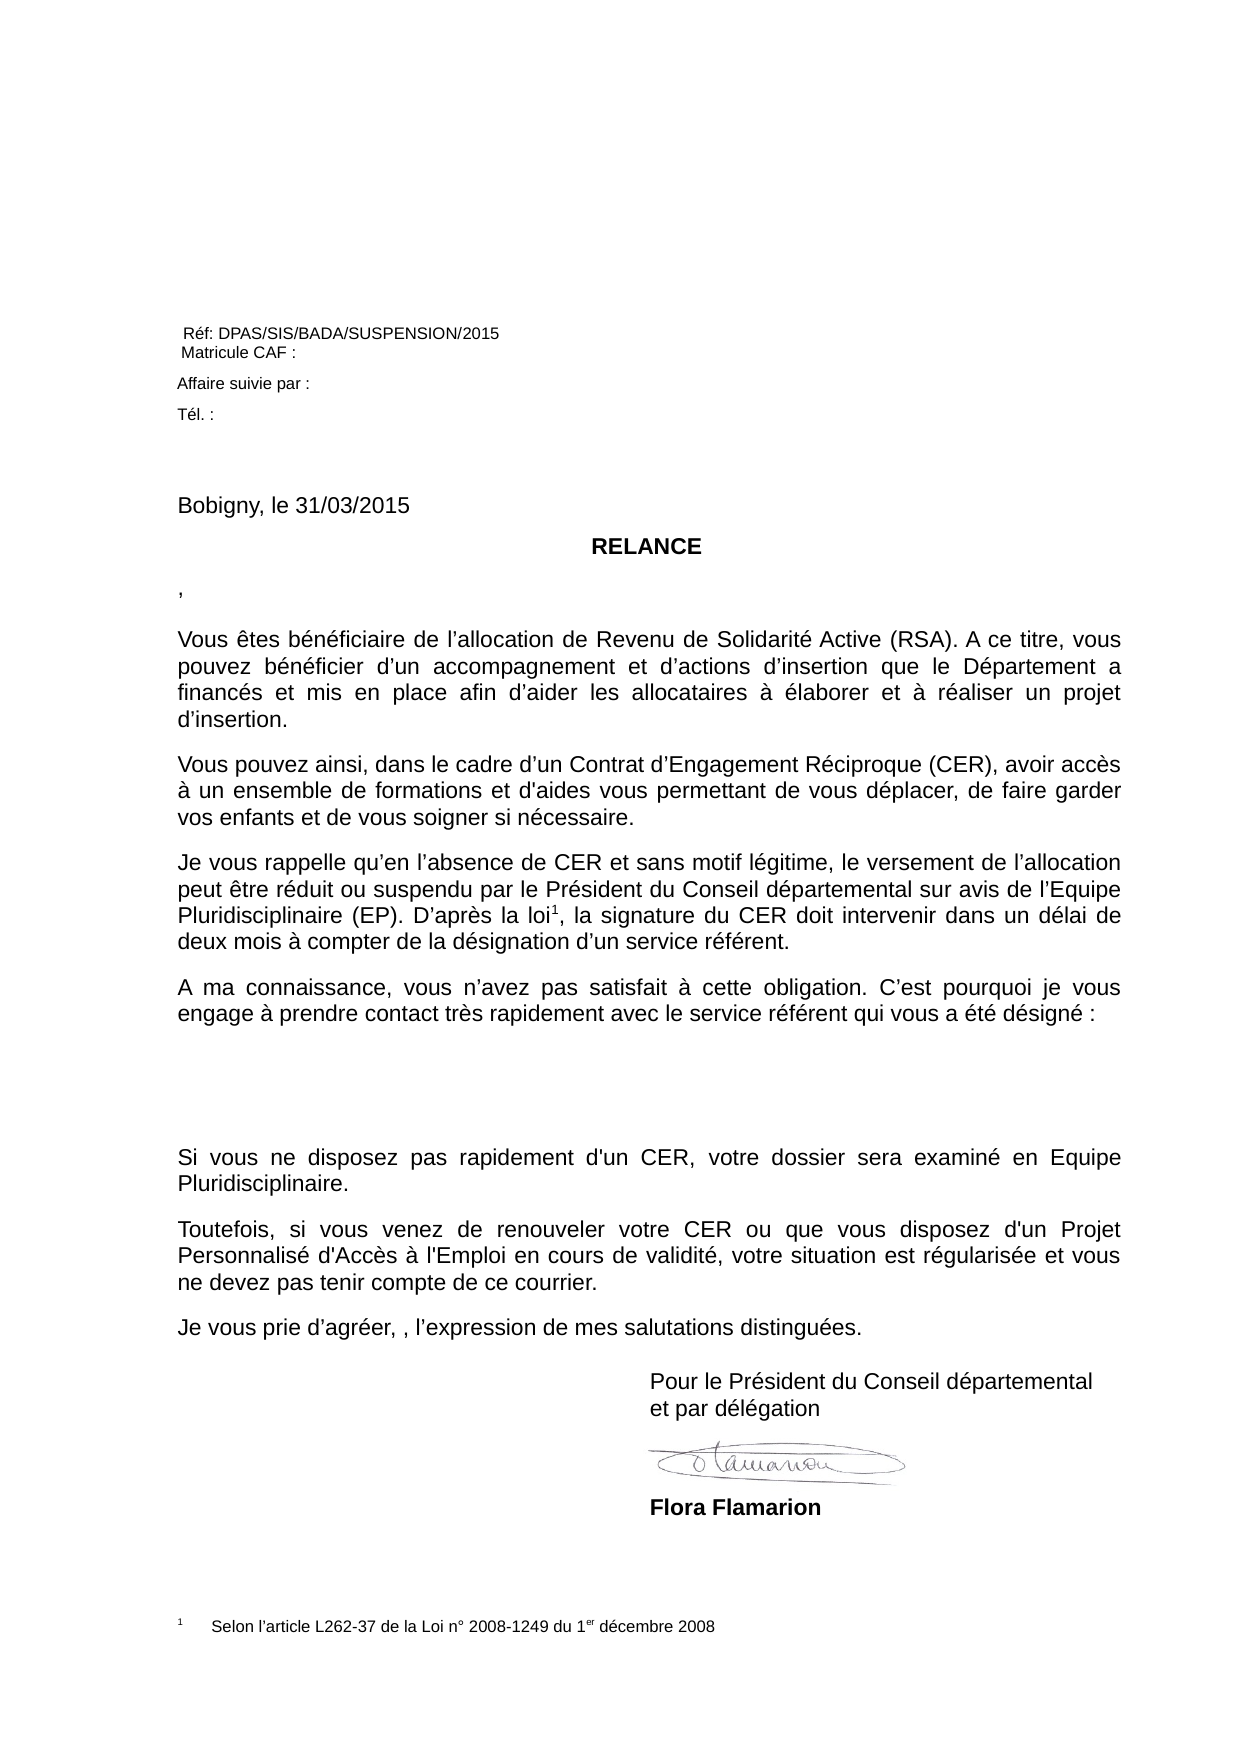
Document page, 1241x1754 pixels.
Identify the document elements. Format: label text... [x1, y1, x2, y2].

table_cell [651, 259, 1122, 492]
text Je vous prie d’agréer, , l’expression de mes salutations distinguées. [177, 1314, 1122, 1340]
text et par délégation [649, 1394, 1122, 1422]
text Je vous rappelle qu’en l’absence de CER et sans motif légitime, le versement de l’allocation peut être réduit ou suspendu par le Président du Conseil départemental sur avis de l’Equipe Pluridisciplinaire (EP). D’après la loi, la signature du CER doit intervenir dans un délai de deux mois à compter de la désignation d’un service référent. [177, 849, 1122, 955]
text Si vous ne disposez pas rapidement d'un CER, votre dossier sera examiné en Equipe Pluridisciplinaire. [177, 1144, 1122, 1197]
picture [643, 1427, 907, 1494]
text Selon l’article L262-37 de la Loi n° 2008-1249 du 1er décembre 2008 [177, 1617, 1122, 1636]
text RELANCE [177, 533, 1122, 559]
table_cell Affaire suivie par : [177, 368, 651, 398]
table_cell Tél. : [177, 399, 651, 492]
text Bobigny, le 31/03/2015 [177, 492, 1122, 519]
text Vous pouvez ainsi, dans le cadre d’un Contrat d’Engagement Réciproque (CER), avoir accès à un ensemble de formations et d'aides vous permettant de vous déplacer, de faire garder vos enfants et de vous soigner si nécessaire. [177, 751, 1122, 830]
table_cell Réf: DPAS/SIS/BADA/SUSPENSION/2015 Matricule CAF : [177, 318, 651, 368]
table_cell [177, 259, 651, 318]
table_header [651, 118, 1122, 259]
text Pour le Président du Conseil départemental [649, 1367, 1122, 1394]
text Flora Flamarion [649, 1422, 1122, 1520]
text Vous êtes bénéficiaire de l’allocation de Revenu de Solidarité Active (RSA). A ce titre, vous pouvez bénéficier d’un accompagnement et d’actions d’insertion que le Département a financés et mis en place afin d’aider les allocataires à élaborer et à réaliser un projet d’insertion. [177, 626, 1122, 732]
table_header [177, 118, 651, 259]
text Toutefois, si vous venez de renouveler votre CER ou que vous disposez d'un Projet Personnalisé d'Accès à l'Emploi en cours de validité, votre situation est régularisée et vous ne devez pas tenir compte de ce courrier. [177, 1216, 1122, 1295]
text A ma connaissance, vous n’avez pas satisfait à cette obligation. C’est pourquoi je vous engage à prendre contact très rapidement avec le service référent qui vous a été désigné : [177, 974, 1122, 1027]
text , [177, 574, 1122, 600]
